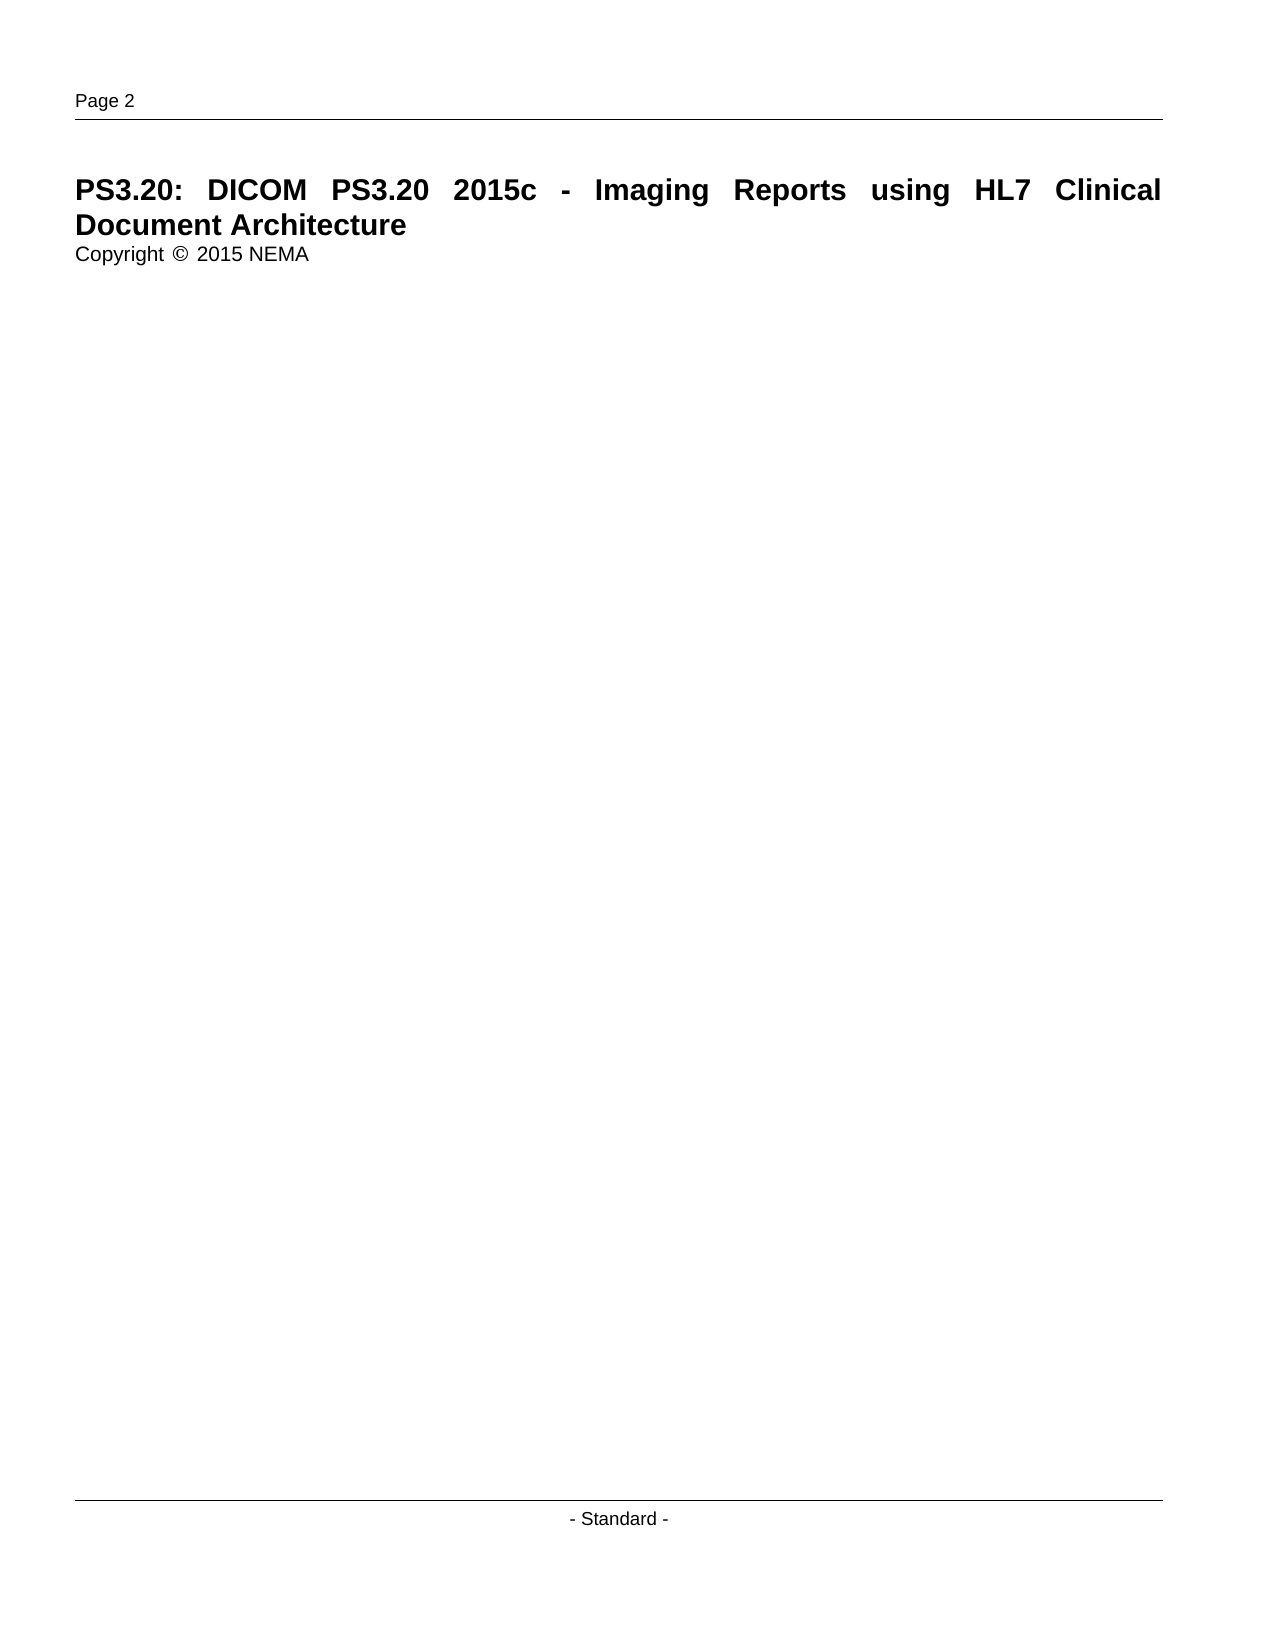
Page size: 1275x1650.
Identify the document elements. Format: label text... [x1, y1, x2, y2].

text PS3.20: DICOM PS3.20 2015c - Imaging Reports using HL7 Clinical Document Architecture [75, 172, 1162, 242]
text Copyright © 2015 NEMA [75, 242, 1162, 266]
